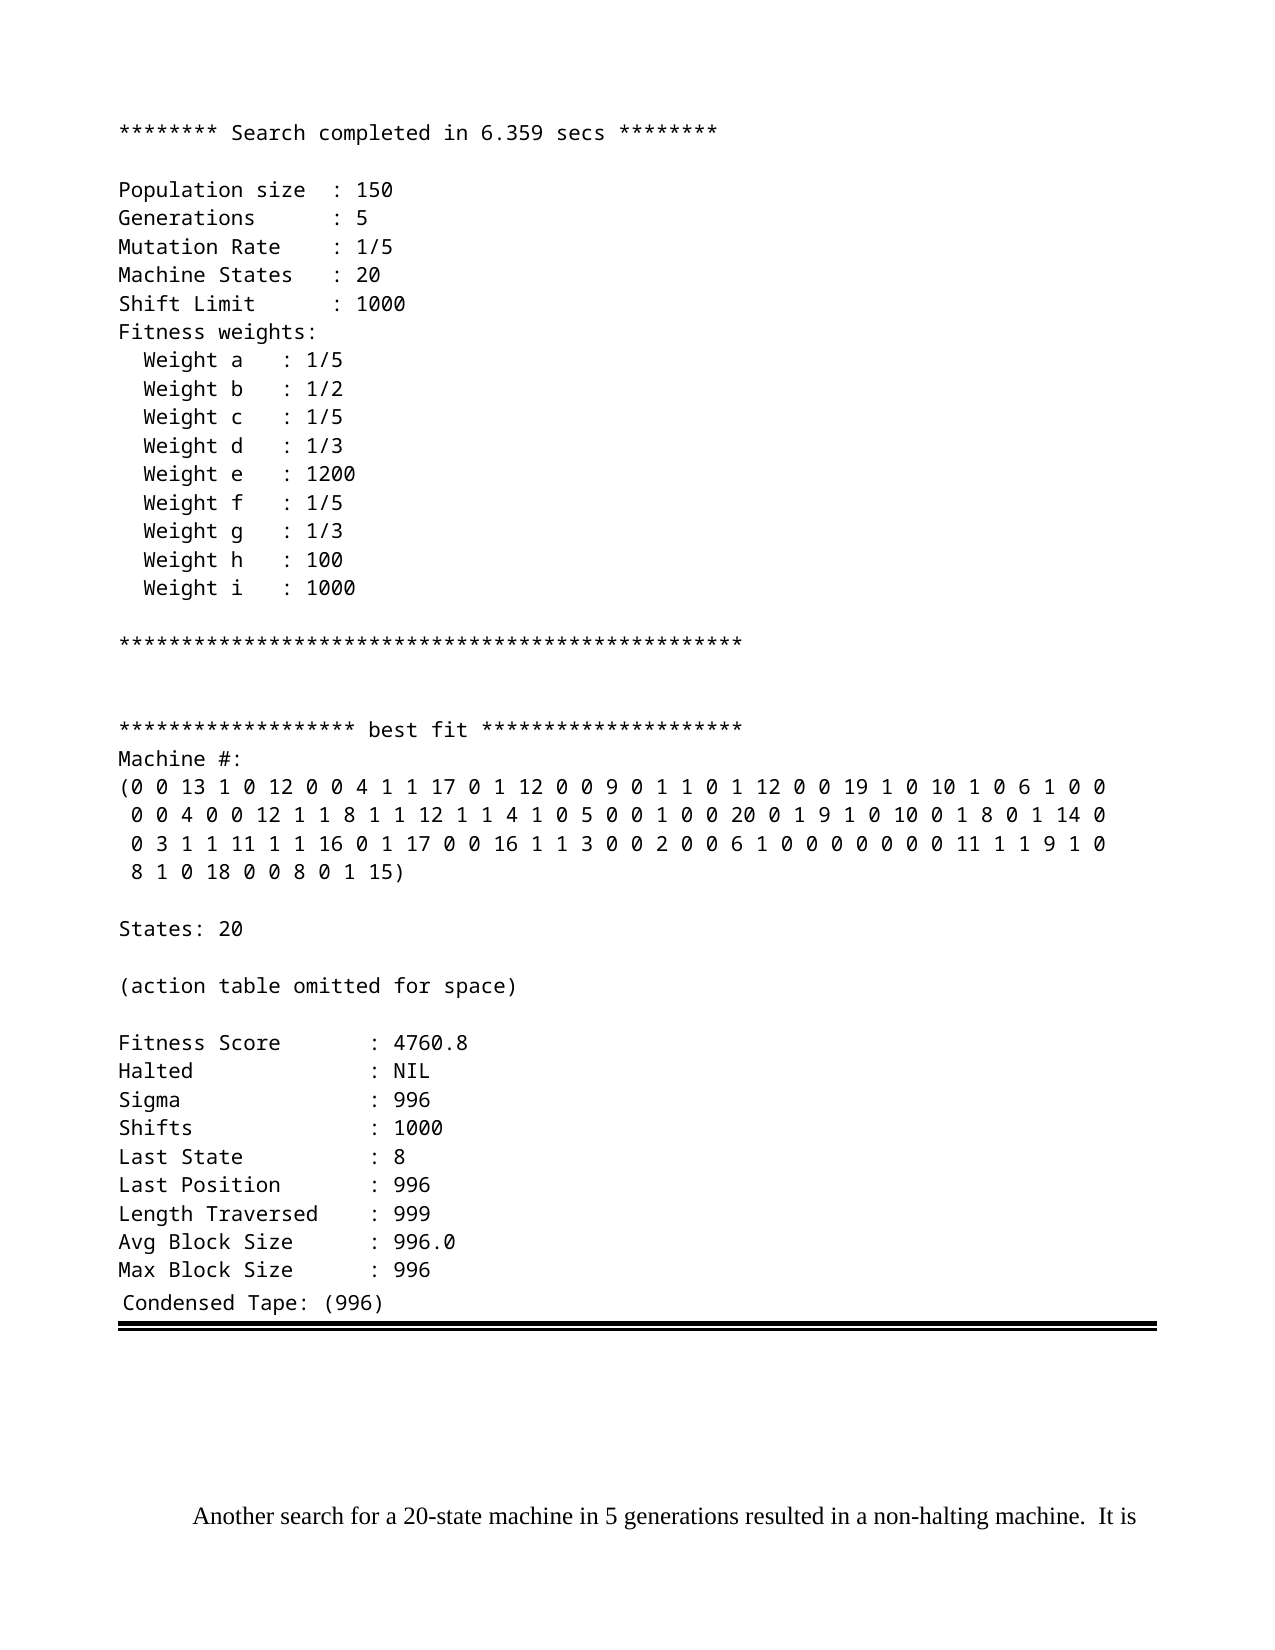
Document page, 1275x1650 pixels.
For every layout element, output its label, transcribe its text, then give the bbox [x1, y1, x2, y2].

text ************************************************** [118, 630, 1157, 658]
text ******************* best fit ********************* [118, 715, 1157, 744]
text Fitness weights: [118, 317, 1157, 346]
text Weight b : 1/2 [118, 374, 1157, 402]
text Last Position : 996 [118, 1170, 1157, 1199]
text Machine #: [118, 744, 1157, 772]
text Avg Block Size : 996.0 [118, 1227, 1157, 1256]
text Weight h : 100 [118, 545, 1157, 573]
text Weight f : 1/5 [118, 488, 1157, 516]
text Machine States : 20 [118, 260, 1157, 289]
text 0 0 4 0 0 12 1 1 8 1 1 12 1 1 4 1 0 5 0 0 1 0 0 20 0 1 9 1 0 10 0 1 8 0 1 14 0 [118, 801, 1157, 829]
text States: 20 [118, 914, 1157, 943]
text Weight d : 1/3 [118, 431, 1157, 459]
text Another search for a 20-state machine in 5 generations resulted in a non-halting machine. It is [118, 1501, 1157, 1531]
text ******** Search completed in 6.359 secs ******** [118, 118, 1157, 147]
text Weight e : 1200 [118, 459, 1157, 488]
text Weight a : 1/5 [118, 346, 1157, 374]
text 8 1 0 18 0 0 8 0 1 15) [118, 857, 1157, 886]
text Population size : 150 [118, 175, 1157, 203]
text Shift Limit : 1000 [118, 289, 1157, 317]
text Weight i : 1000 [118, 573, 1157, 602]
text Condensed Tape: (996) [118, 1284, 1157, 1321]
text Weight g : 1/3 [118, 516, 1157, 545]
text Shifts : 1000 [118, 1113, 1157, 1142]
text Generations : 5 [118, 203, 1157, 232]
text Last State : 8 [118, 1142, 1157, 1170]
text Weight c : 1/5 [118, 402, 1157, 431]
text 0 3 1 1 11 1 1 16 0 1 17 0 0 16 1 1 3 0 0 2 0 0 6 1 0 0 0 0 0 0 0 11 1 1 9 1 0 [118, 829, 1157, 857]
text Max Block Size : 996 [118, 1256, 1157, 1284]
text Halted : NIL [118, 1057, 1157, 1085]
text Sigma : 996 [118, 1085, 1157, 1113]
text Fitness Score : 4760.8 [118, 1028, 1157, 1057]
text Mutation Rate : 1/5 [118, 232, 1157, 260]
text Length Traversed : 999 [118, 1199, 1157, 1227]
text (0 0 13 1 0 12 0 0 4 1 1 17 0 1 12 0 0 9 0 1 1 0 1 12 0 0 19 1 0 10 1 0 6 1 0 0 [118, 772, 1157, 801]
text (action table omitted for space) [118, 971, 1157, 1000]
